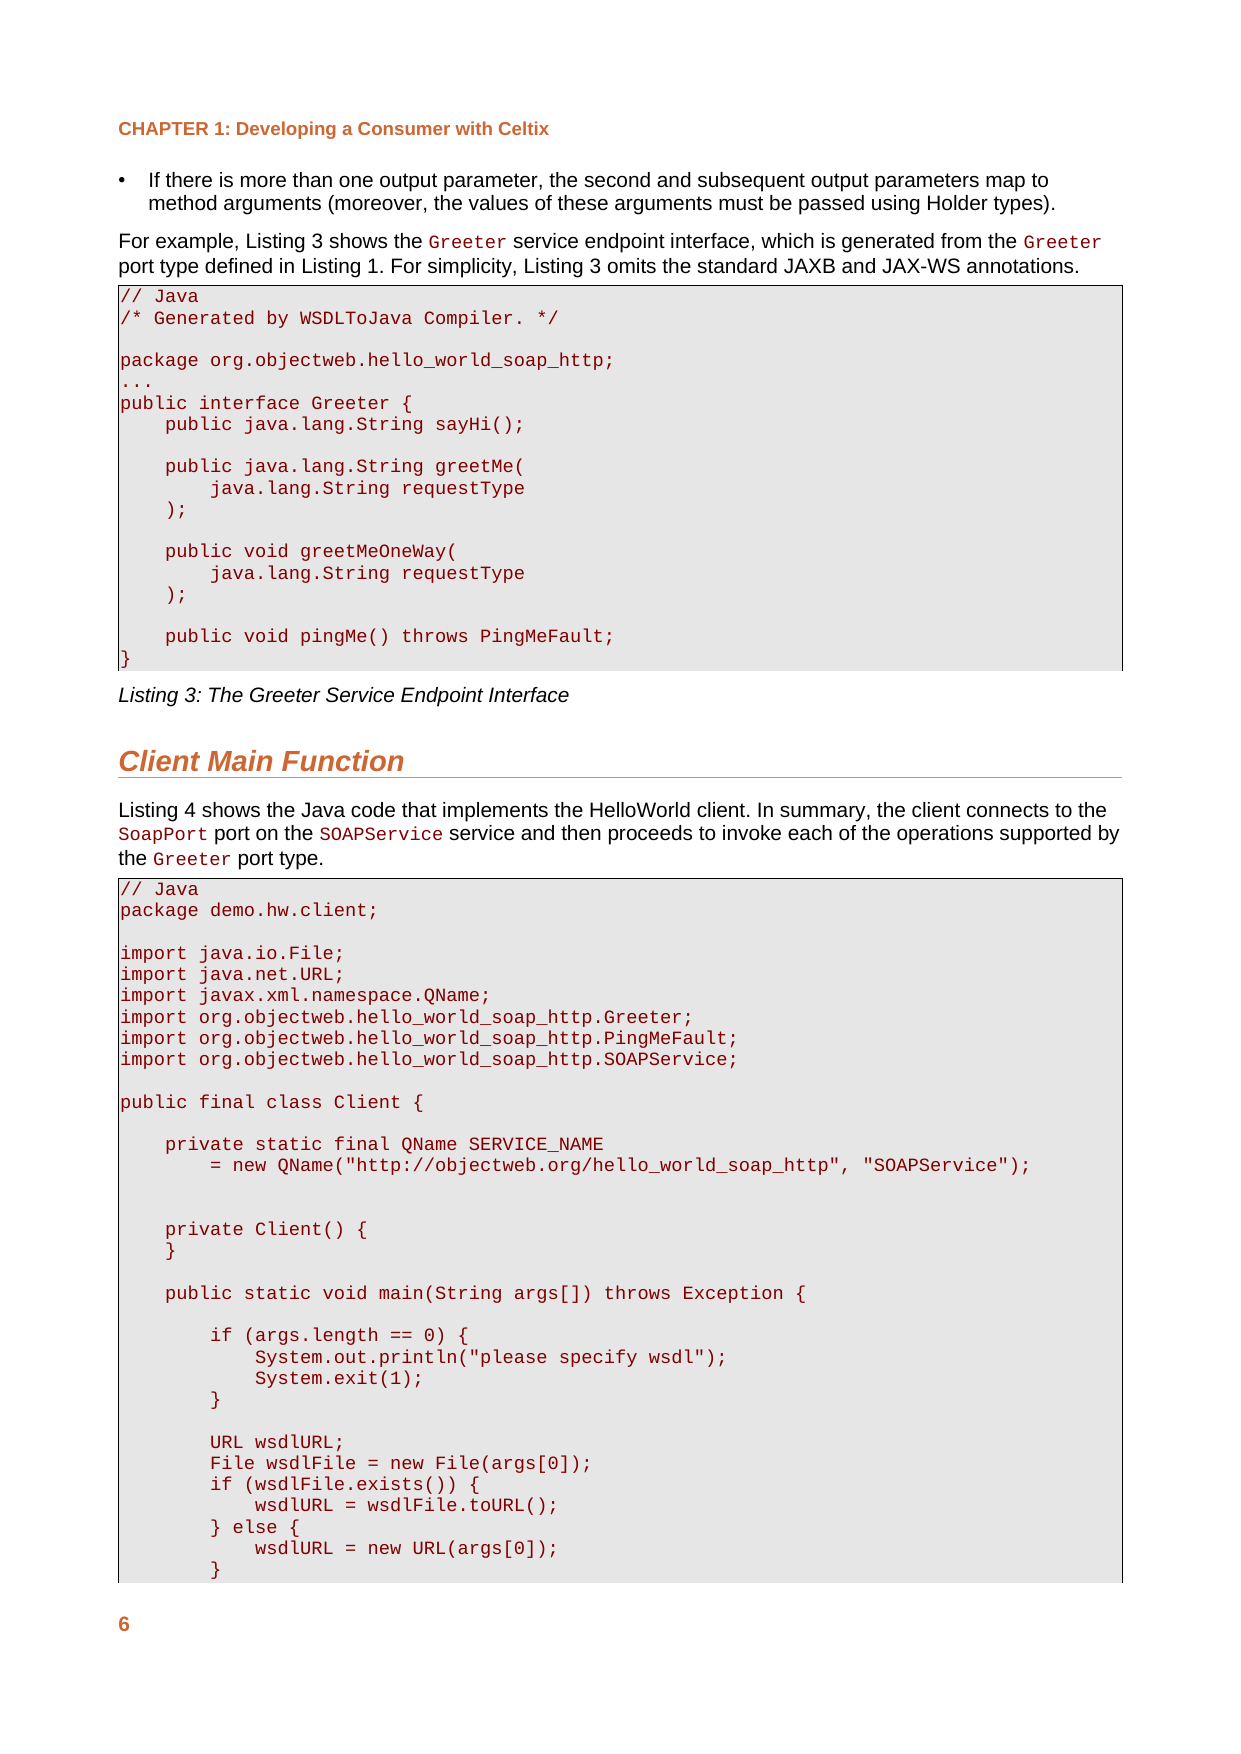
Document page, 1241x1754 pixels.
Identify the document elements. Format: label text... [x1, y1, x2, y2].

text For example, Listing 3 shows the Greeter service endpoint interface, which is generated from the Greeter port type defined in Listing 1. For simplicity, Listing 3 omits the standard JAXB and JAX-WS annotations. [118, 230, 1122, 278]
table_header // Java /* Generated by WSDLToJava Compiler. */ package org.objectweb.hello_world_soap_http; ... public interface Greeter { public java.lang.String sayHi(); public java.lang.String greetMe( java.lang.String requestType ); public void greetMeOneWay( java.lang.String requestType ); public void pingMe() throws PingMeFault; } [119, 286, 1122, 671]
subtitle Client Main Function [118, 745, 1122, 777]
list Listing 3: The Greeter Service Endpoint Interface [118, 684, 1122, 707]
list If there is more than one output parameter, the second and subsequent output parameters map to method arguments (moreover, the values of these arguments must be passed using Holder types). [118, 168, 1122, 215]
text Listing 4 shows the Java code that implements the HelloWorld client. In summary, the client connects to the SoapPort port on the SOAPService service and then proceeds to invoke each of the operations supported by the Greeter port type. [118, 798, 1122, 871]
table_header // Java package demo.hw.client; import java.io.File; import java.net.URL; import javax.xml.namespace.QName; import org.objectweb.hello_world_soap_http.Greeter; import org.objectweb.hello_world_soap_http.PingMeFault; import org.objectweb.hello_world_soap_http.SOAPService; public final class Client { private static final QName SERVICE_NAME = new QName("http://objectweb.org/hello_world_soap_http", "SOAPService"); private Client() { } public static void main(String args[]) throws Exception { if (args.length == 0) { System.out.println("please specify wsdl"); System.exit(1); } URL wsdlURL; File wsdlFile = new File(args[0]); if (wsdlFile.exists()) { wsdlURL = wsdlFile.toURL(); } else { wsdlURL = new URL(args[0]); } [119, 879, 1122, 1583]
